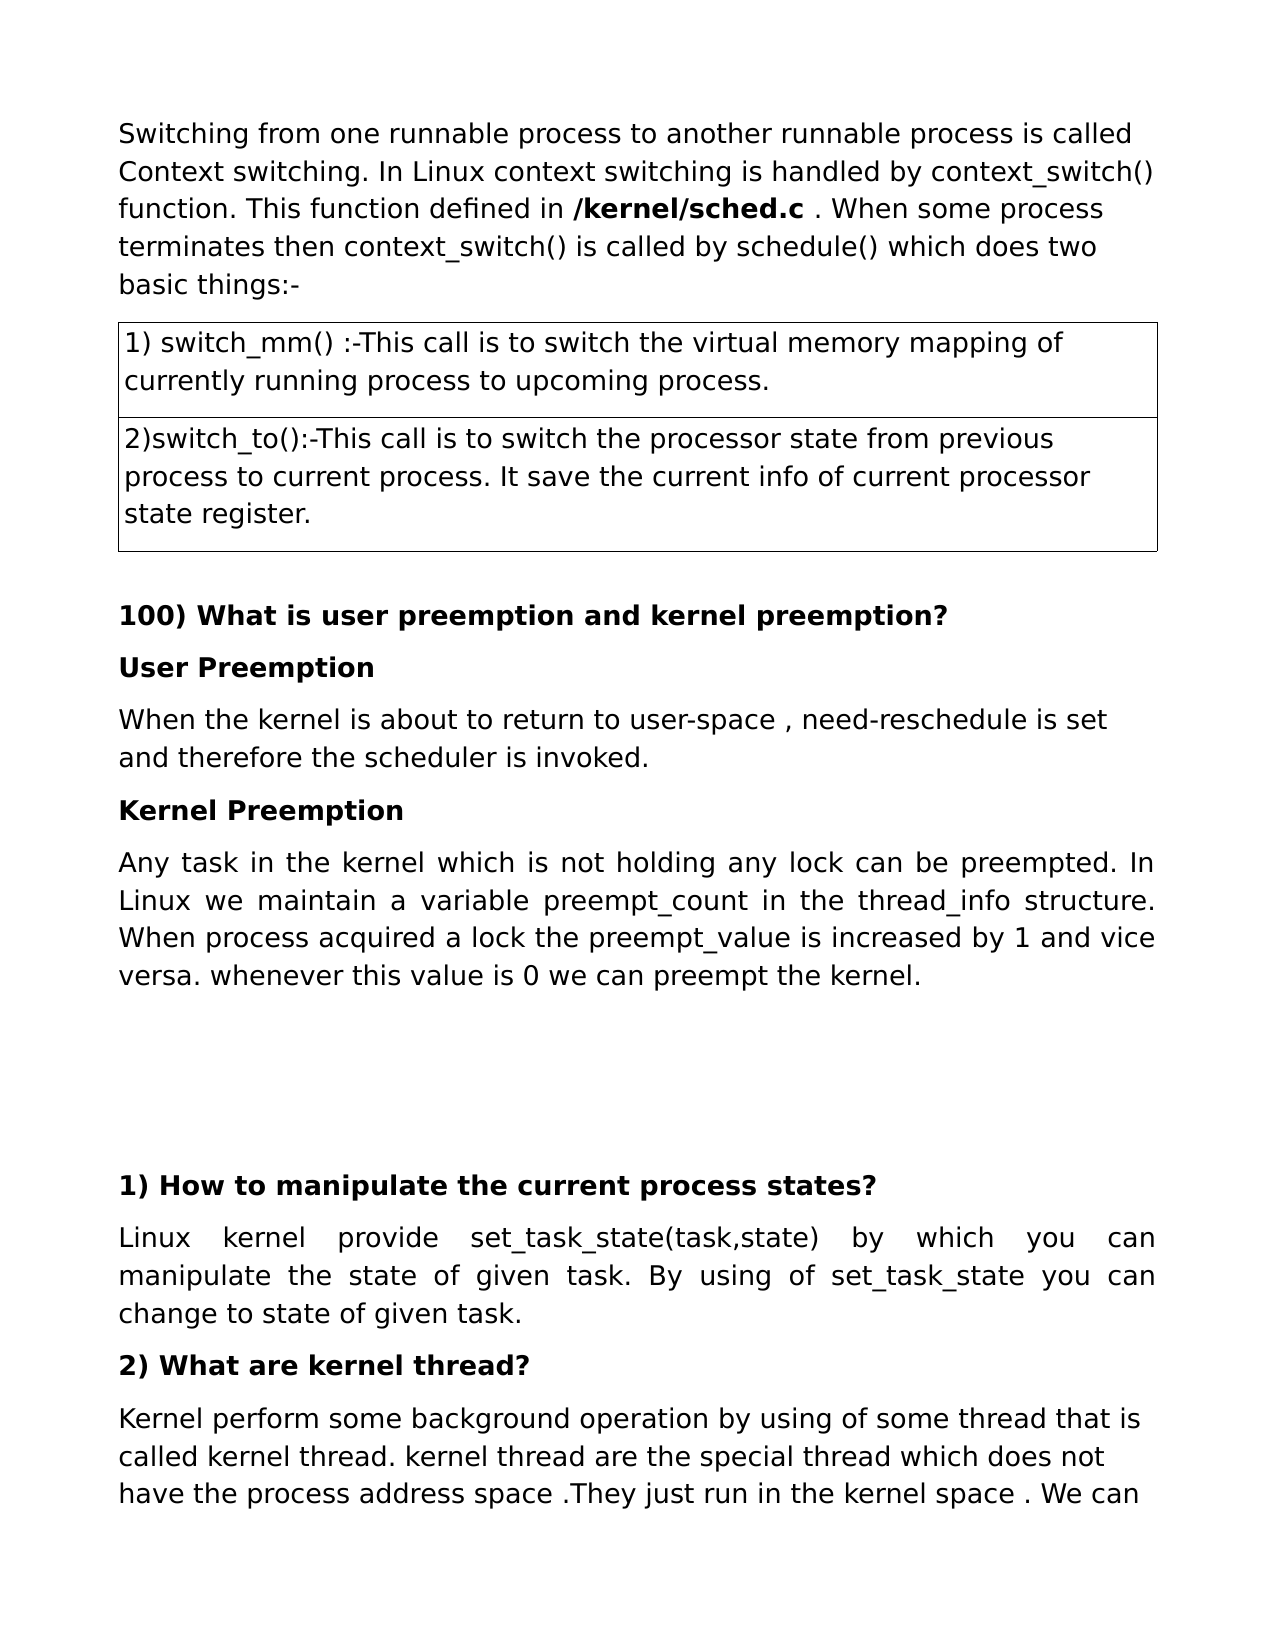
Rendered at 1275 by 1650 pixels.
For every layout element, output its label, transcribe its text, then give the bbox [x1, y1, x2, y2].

text 1) How to manipulate the current process states? [118, 1170, 1157, 1202]
text Kernel Preemption [118, 795, 1157, 826]
text Any task in the kernel which is not holding any lock can be preempted. In Linux we maintain a variable preempt_count in the thread_info structure. When process acquired a lock the preempt_value is increased by 1 and vice versa. whenever this value is 0 we can preempt the kernel. [118, 847, 1157, 992]
text 100) What is user preemption and kernel preemption? [118, 600, 1157, 631]
text User Preemption [118, 652, 1157, 684]
text Kernel perform some background operation by using of some thread that is called kernel thread. kernel thread are the special thread which does not have the process address space .They just run in the kernel space . We can [118, 1403, 1157, 1510]
table_cell 2)switch_to():-This call is to switch the processor state from previous process to current process. It save the current info of current processor state register. [119, 418, 1157, 551]
text When the kernel is about to return to user-space , need-reschedule is set and therefore the scheduler is invoked. [118, 704, 1157, 774]
text Linux kernel provide set_task_state(task,state) by which you can manipulate the state of given task. By using of set_task_state you can change to state of given task. [118, 1223, 1157, 1330]
text Switching from one runnable process to another runnable process is called Context switching. In Linux context switching is handled by context_switch() function. This function defined in /kernel/sched.c . When some process terminates then context_switch() is called by schedule() which does two basic things:- [118, 118, 1157, 301]
text 2) What are kernel thread? [118, 1351, 1157, 1382]
table_header 1) switch_mm() :-This call is to switch the virtual memory mapping of currently running process to upcoming process. [119, 323, 1157, 417]
